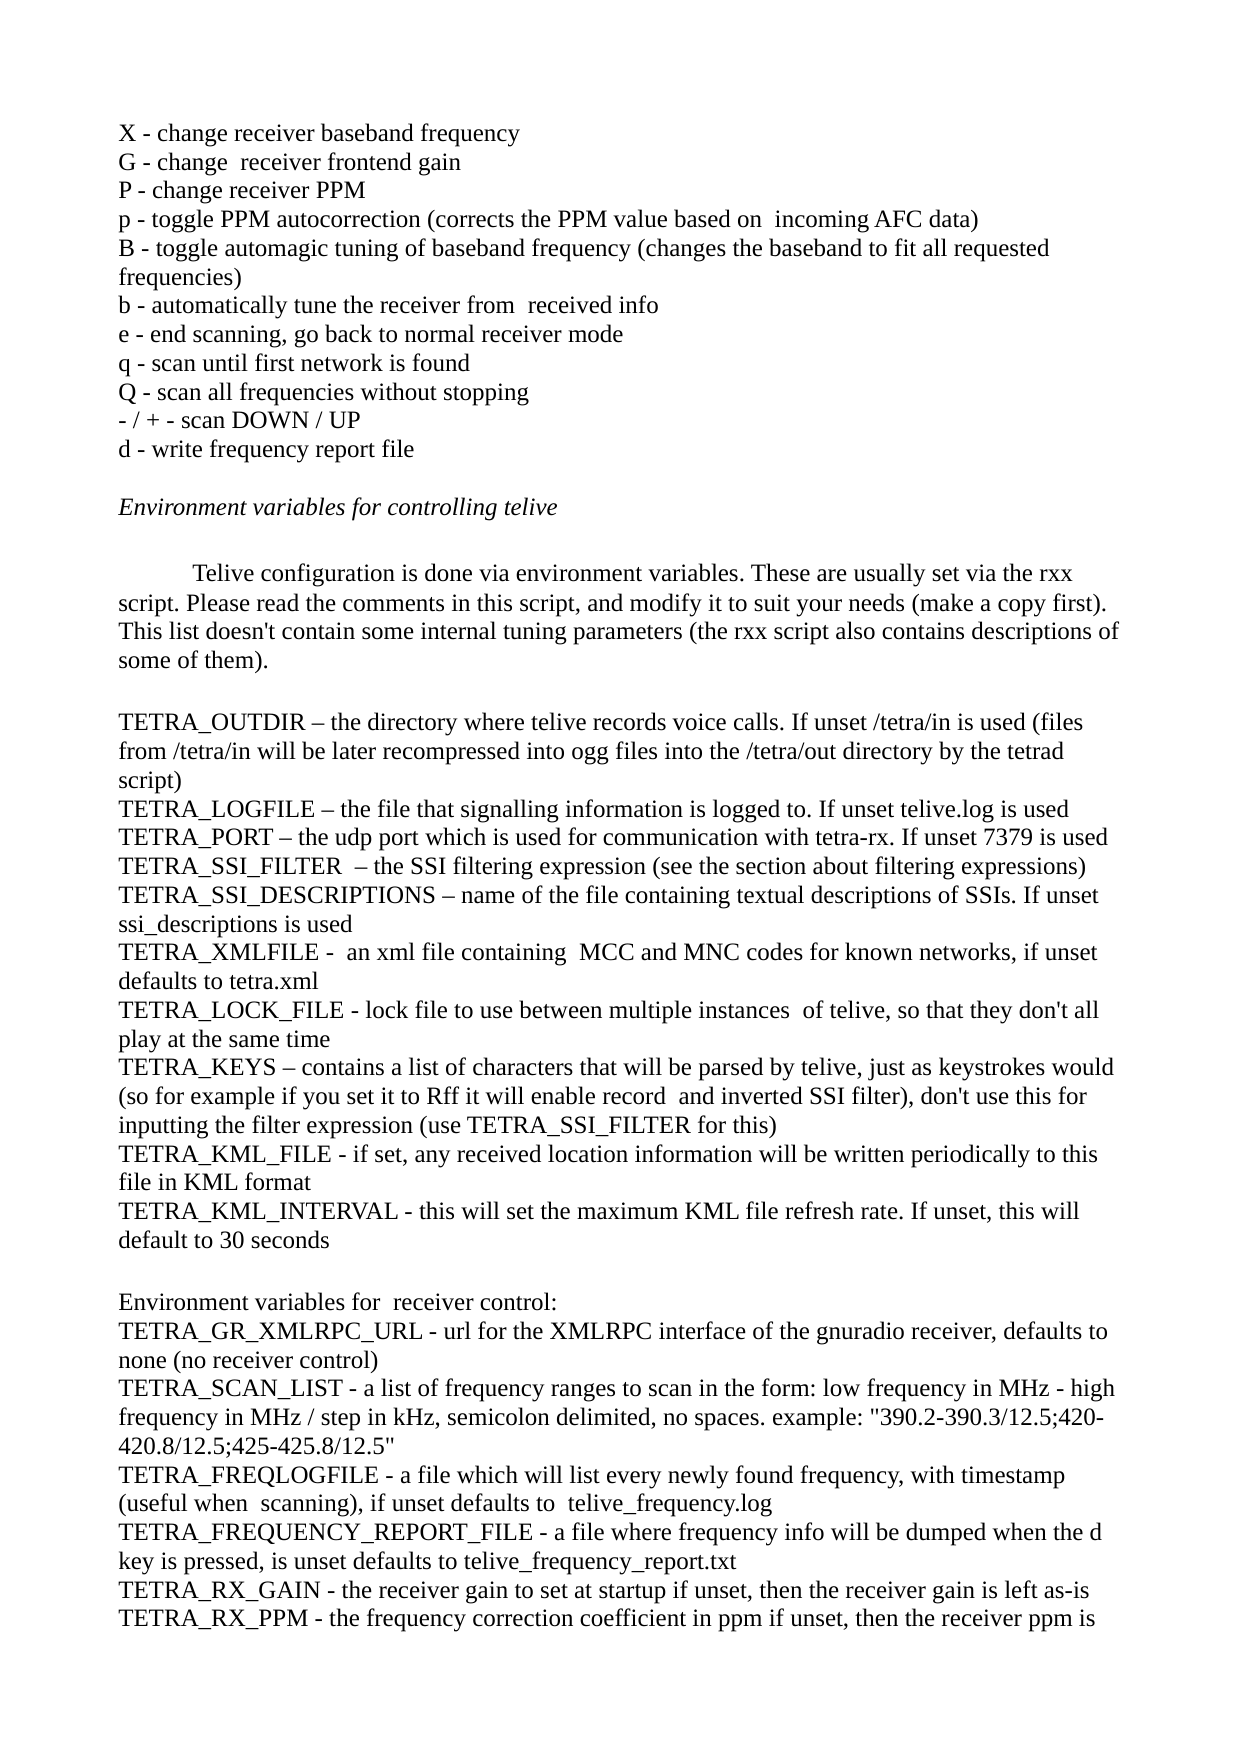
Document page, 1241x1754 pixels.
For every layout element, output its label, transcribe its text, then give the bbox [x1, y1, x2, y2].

text X - change receiver baseband frequency [118, 118, 1122, 147]
text TETRA_RX_GAIN - the receiver gain to set at startup if unset, then the receiver gain is left as-is [118, 1575, 1122, 1603]
text TETRA_SCAN_LIST - a list of frequency ranges to scan in the form: low frequency in MHz - high frequency in MHz / step in kHz, semicolon delimited, no spaces. example: "390.2-390.3/12.5;420-420.8/12.5;425-425.8/12.5" [118, 1373, 1122, 1460]
text d - write frequency report file [118, 434, 1122, 463]
text TETRA_GR_XMLRPC_URL - url for the XMLRPC interface of the gnuradio receiver, defaults to none (no receiver control) [118, 1316, 1122, 1373]
text TETRA_KML_INTERVAL - this will set the maximum KML file refresh rate. If unset, this will default to 30 seconds [118, 1196, 1122, 1254]
text G - change receiver frontend gain [118, 147, 1122, 176]
text TETRA_LOCK_FILE - lock file to use between multiple instances of telive, so that they don't all play at the same time [118, 995, 1122, 1052]
text q - scan until first network is found [118, 348, 1122, 377]
text Environment variables for controlling telive [118, 492, 1122, 521]
text P - change receiver PPM [118, 176, 1122, 204]
text TETRA_KML_FILE - if set, any received location information will be written periodically to this file in KML format [118, 1139, 1122, 1196]
text TETRA_OUTDIR – the directory where telive records voice calls. If unset /tetra/in is used (files from /tetra/in will be later recompressed into ogg files into the /tetra/out directory by the tetrad script) [118, 707, 1122, 794]
text TETRA_SSI_FILTER – the SSI filtering expression (see the section about filtering expressions) [118, 851, 1122, 880]
text TETRA_SSI_DESCRIPTIONS – name of the file containing textual descriptions of SSIs. If unset ssi_descriptions is used [118, 880, 1122, 937]
text B - toggle automagic tuning of baseband frequency (changes the baseband to fit all requested frequencies) [118, 233, 1122, 291]
text Telive configuration is done via environment variables. These are usually set via the rxx script. Please read the comments in this script, and modify it to suit your needs (make a copy first). This list doesn't contain some internal tuning parameters (the rxx script also contains descriptions of some of them). [118, 554, 1122, 674]
text TETRA_FREQUENCY_REPORT_FILE - a file where frequency info will be dumped when the d key is pressed, is unset defaults to telive_frequency_report.txt [118, 1517, 1122, 1575]
text Q - scan all frequencies without stopping [118, 377, 1122, 406]
text TETRA_RX_PPM - the frequency correction coefficient in ppm if unset, then the receiver ppm is [118, 1603, 1122, 1632]
text TETRA_PORT – the udp port which is used for communication with tetra-rx. If unset 7379 is used [118, 822, 1122, 851]
text Environment variables for receiver control: [118, 1287, 1122, 1316]
text p - toggle PPM autocorrection (corrects the PPM value based on incoming AFC data) [118, 204, 1122, 233]
text TETRA_XMLFILE - an xml file containing MCC and MNC codes for known networks, if unset defaults to tetra.xml [118, 937, 1122, 995]
text - / + - scan DOWN / UP [118, 406, 1122, 434]
text TETRA_LOGFILE – the file that signalling information is logged to. If unset telive.log is used [118, 794, 1122, 822]
text TETRA_FREQLOGFILE - a file which will list every newly found frequency, with timestamp (useful when scanning), if unset defaults to telive_frequency.log [118, 1460, 1122, 1517]
text TETRA_KEYS – contains a list of characters that will be parsed by telive, just as keystrokes would (so for example if you set it to Rff it will enable record and inverted SSI filter), don't use this for inputting the filter expression (use TETRA_SSI_FILTER for this) [118, 1052, 1122, 1139]
text e - end scanning, go back to normal receiver mode [118, 319, 1122, 348]
text b - automatically tune the receiver from received info [118, 291, 1122, 319]
